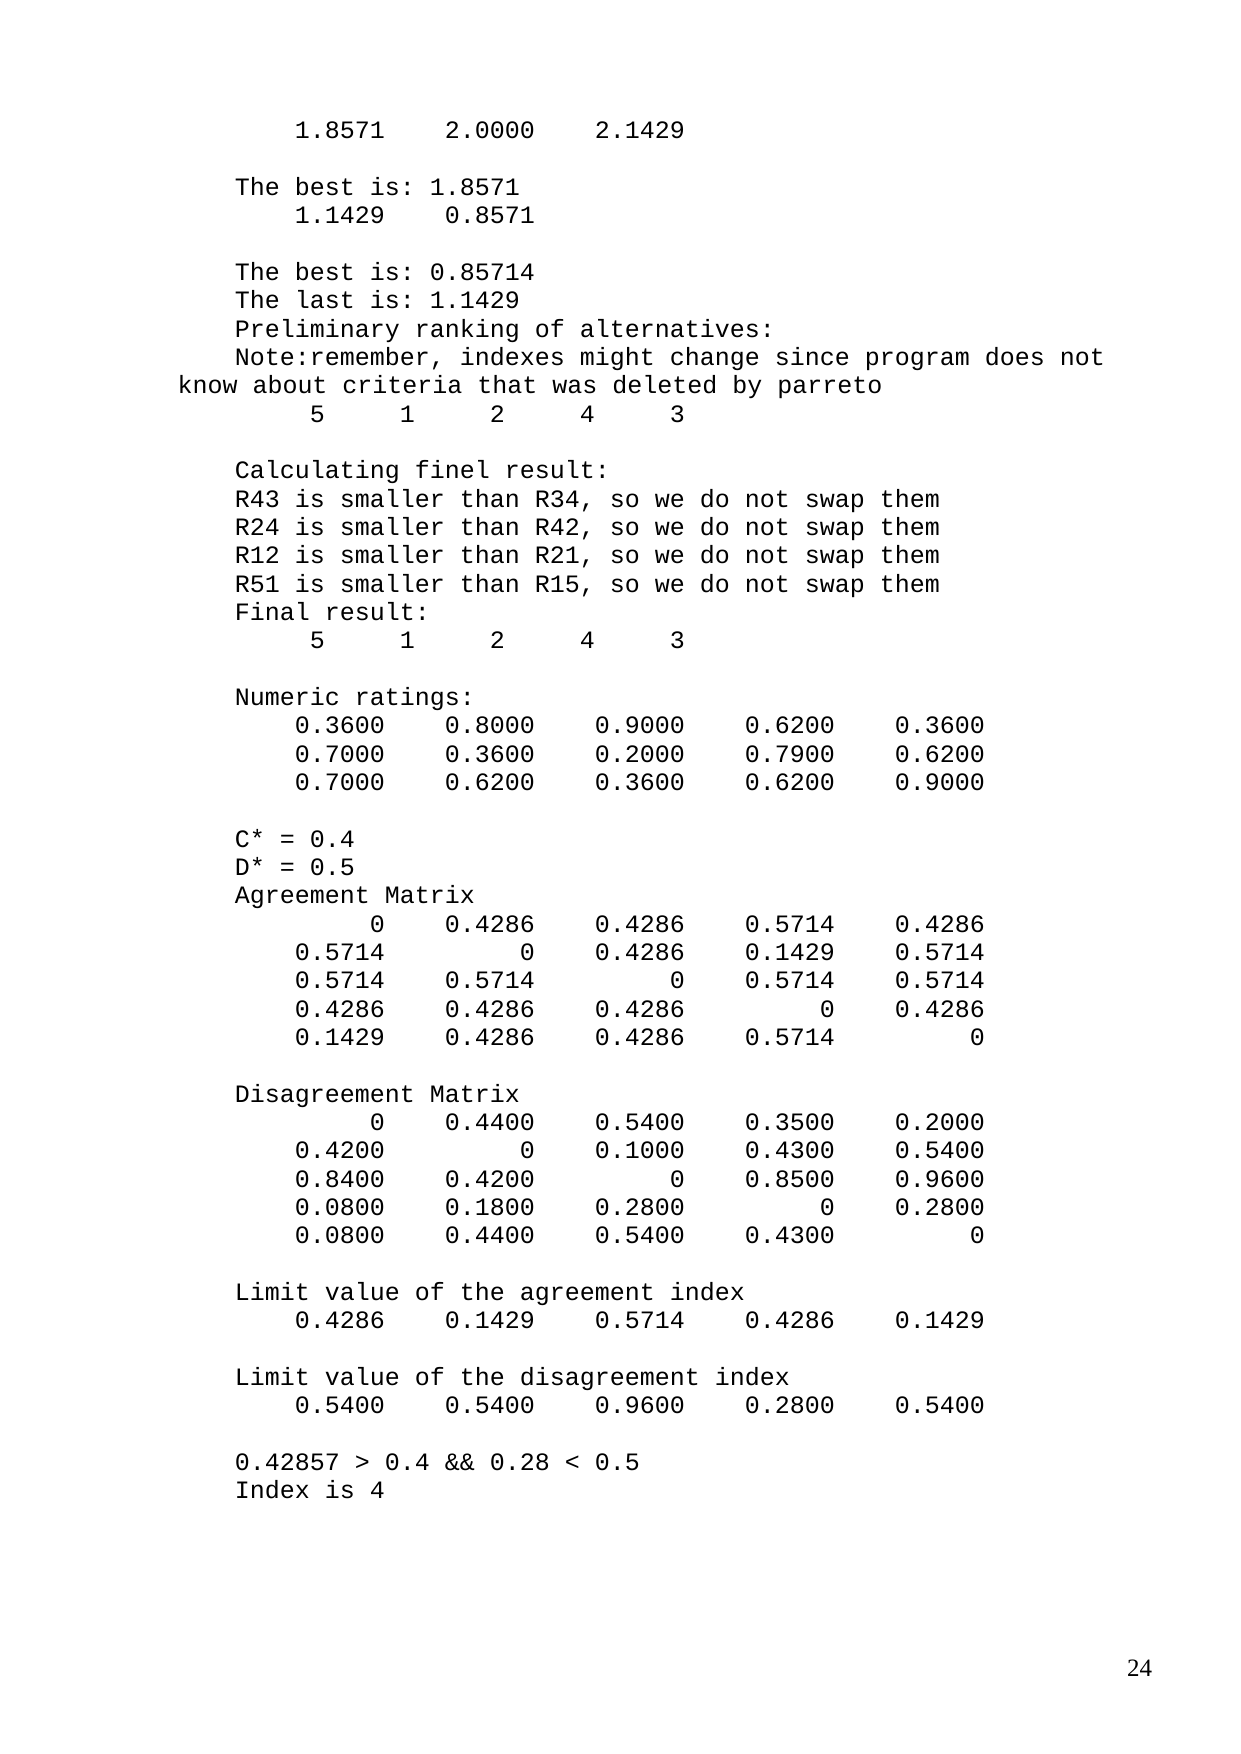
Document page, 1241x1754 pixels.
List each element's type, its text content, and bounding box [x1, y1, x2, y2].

text D* = 0.5 [177, 855, 1152, 883]
text 0.5714 0 0.4286 0.1429 0.5714 [177, 940, 1152, 968]
text Limit value of the agreement index [177, 1280, 1152, 1308]
text R51 is smaller than R15, so we do not swap them [177, 571, 1152, 600]
text 0.7000 0.6200 0.3600 0.6200 0.9000 [177, 770, 1152, 798]
text 0 0.4286 0.4286 0.5714 0.4286 [177, 911, 1152, 940]
text Index is 4 [177, 1478, 1152, 1506]
text Limit value of the disagreement index [177, 1365, 1152, 1393]
text 0.4286 0.1429 0.5714 0.4286 0.1429 [177, 1308, 1152, 1336]
text R43 is smaller than R34, so we do not swap them [177, 486, 1152, 515]
text 0.3600 0.8000 0.9000 0.6200 0.3600 [177, 713, 1152, 741]
text 0.0800 0.4400 0.5400 0.4300 0 [177, 1223, 1152, 1251]
text The best is: 0.85714 [177, 260, 1152, 288]
text 1.8571 2.0000 2.1429 [177, 118, 1152, 146]
text 0.0800 0.1800 0.2800 0 0.2800 [177, 1195, 1152, 1223]
text 0.7000 0.3600 0.2000 0.7900 0.6200 [177, 741, 1152, 770]
text The last is: 1.1429 [177, 288, 1152, 316]
text 1.1429 0.8571 [177, 203, 1152, 231]
text The best is: 1.8571 [177, 175, 1152, 203]
text 0.4200 0 0.1000 0.4300 0.5400 [177, 1138, 1152, 1166]
text R24 is smaller than R42, so we do not swap them [177, 515, 1152, 543]
text Numeric ratings: [177, 685, 1152, 713]
text Preliminary ranking of alternatives: [177, 316, 1152, 345]
text R12 is smaller than R21, so we do not swap them [177, 543, 1152, 571]
text 5 1 2 4 3 [177, 401, 1152, 430]
text 0.42857 > 0.4 && 0.28 < 0.5 [177, 1450, 1152, 1478]
text Calculating finel result: [177, 458, 1152, 486]
text 0.5400 0.5400 0.9600 0.2800 0.5400 [177, 1393, 1152, 1421]
text 5 1 2 4 3 [177, 628, 1152, 656]
text 0.4286 0.4286 0.4286 0 0.4286 [177, 996, 1152, 1025]
text Agreement Matrix [177, 883, 1152, 911]
text C* = 0.4 [177, 826, 1152, 855]
text 0 0.4400 0.5400 0.3500 0.2000 [177, 1110, 1152, 1138]
text Final result: [177, 600, 1152, 628]
text 0.1429 0.4286 0.4286 0.5714 0 [177, 1025, 1152, 1053]
text Disagreement Matrix [177, 1081, 1152, 1110]
text 0.8400 0.4200 0 0.8500 0.9600 [177, 1166, 1152, 1195]
text 0.5714 0.5714 0 0.5714 0.5714 [177, 968, 1152, 996]
text Note:remember, indexes might change since program does not know about criteria that was deleted by parreto [177, 345, 1152, 401]
